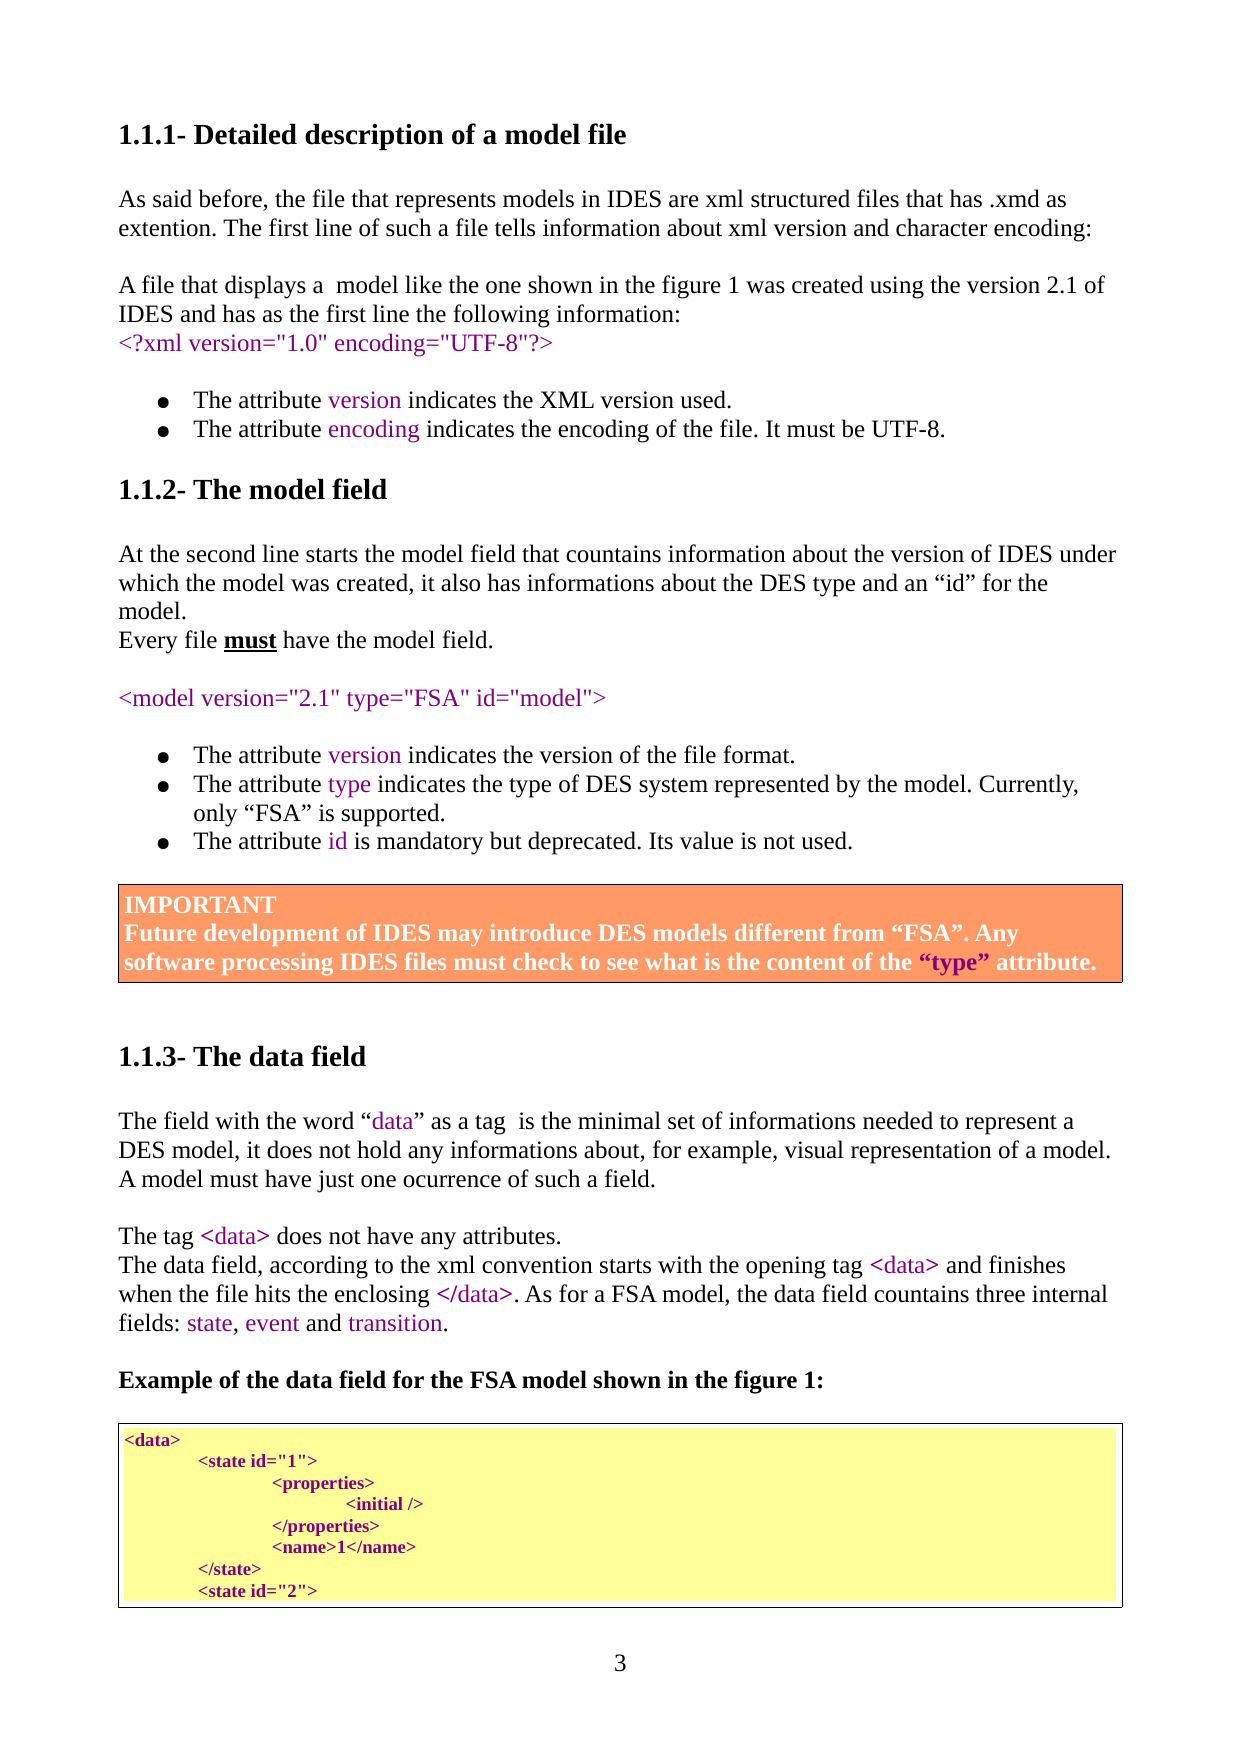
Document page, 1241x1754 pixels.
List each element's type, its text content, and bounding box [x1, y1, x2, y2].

text At the second line starts the model field that countains information about the version of IDES under which the model was created, it also has informations about the DES type and an “id” for the model. [118, 539, 1122, 625]
text <?xml version="1.0" encoding="UTF-8"?> [118, 328, 1122, 357]
text The data field, according to the xml convention starts with the opening tag <data> and finishes when the file hits the enclosing </data>. As for a FSA model, the data field countains three internal fields: state, event and transition. [118, 1250, 1122, 1336]
text A file that displays a model like the one shown in the figure 1 was created using the version 2.1 of IDES and has as the first line the following information: [118, 271, 1122, 328]
list The attribute id is mandatory but deprecated. Its value is not used. [156, 826, 1122, 855]
text <model version="2.1" type="FSA" id="model"> [118, 683, 1122, 711]
list The attribute encoding indicates the encoding of the file. It must be UTF-8. [156, 414, 1122, 443]
text 1.1.1- Detailed description of a model file [118, 117, 1122, 151]
text The tag <data> does not have any attributes. [118, 1221, 1122, 1250]
list The attribute type indicates the type of DES system represented by the model. Currently, only “FSA” is supported. [156, 769, 1122, 826]
text Every file must have the model field. [118, 625, 1122, 654]
text A model must have just one ocurrence of such a field. [118, 1164, 1122, 1193]
text 1.1.3- The data field [118, 1039, 1122, 1073]
list The attribute version indicates the version of the file format. [156, 740, 1122, 769]
text As said before, the file that represents models in IDES are xml structured files that has .xmd as extention. The first line of such a file tells information about xml version and character encoding: [118, 184, 1122, 242]
table_header IMPORTANT Future development of IDES may introduce DES models different from “FSA”. Any software processing IDES files must check to see what is the content of the “type” attribute. [119, 885, 1122, 982]
list The attribute version indicates the XML version used. [156, 386, 1122, 414]
table_header <data> <state id="1"> <properties> <initial /> </properties> <name>1</name> </state> <state id="2"> [119, 1424, 1122, 1607]
text 1.1.2- The model field [118, 472, 1122, 505]
text Example of the data field for the FSA model shown in the figure 1: [118, 1365, 1122, 1394]
text The field with the word “data” as a tag is the minimal set of informations needed to represent a DES model, it does not hold any informations about, for example, visual representation of a model. [118, 1106, 1122, 1164]
